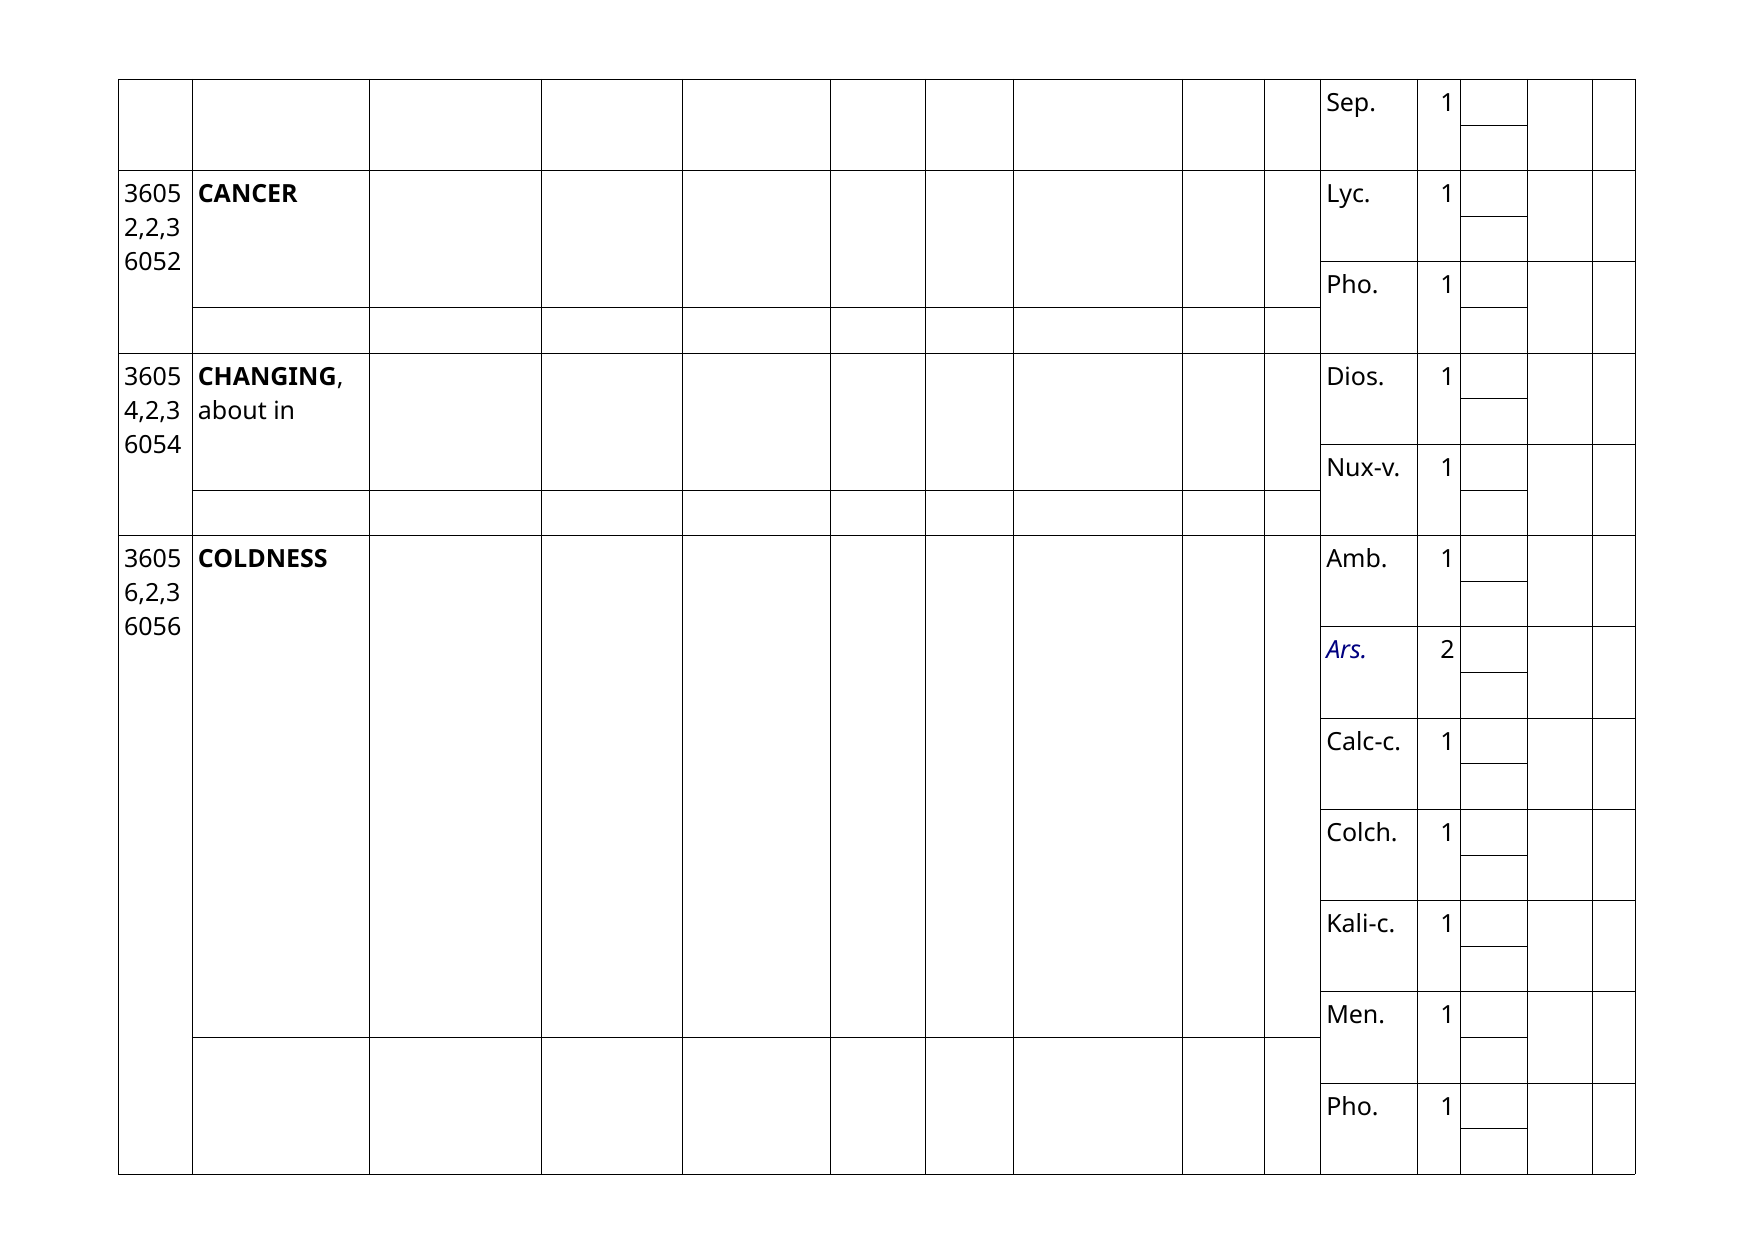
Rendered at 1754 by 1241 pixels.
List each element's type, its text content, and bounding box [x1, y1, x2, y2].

table_cell Pho. [1321, 262, 1417, 353]
table_cell [1593, 719, 1635, 809]
table_cell Colch. [1321, 810, 1417, 900]
table_cell [1183, 536, 1264, 1037]
table_cell [1593, 810, 1635, 900]
table_cell [1528, 901, 1592, 991]
table_cell [926, 1038, 1013, 1174]
table_cell [1183, 308, 1264, 353]
table_cell [1528, 536, 1592, 626]
table_cell Nux-v. [1321, 445, 1417, 535]
table_cell [370, 171, 541, 307]
table_cell [1528, 262, 1592, 353]
table_cell [1528, 719, 1592, 809]
table_cell 1 [1418, 354, 1460, 444]
table_cell [1593, 992, 1635, 1083]
table_cell [193, 1038, 369, 1174]
table_cell [1461, 1084, 1527, 1128]
table_cell [542, 308, 682, 353]
table_cell [1014, 80, 1182, 170]
table_cell [1461, 810, 1527, 854]
table_cell [1593, 536, 1635, 626]
table_cell [1461, 171, 1527, 216]
table_cell Lyc. [1321, 171, 1417, 261]
table_cell [1183, 80, 1264, 170]
table_cell [1528, 445, 1592, 535]
table_cell [193, 308, 369, 353]
table_cell [1461, 673, 1527, 718]
table_cell [370, 354, 541, 489]
table_cell [1528, 810, 1592, 900]
table_cell 1 [1418, 262, 1460, 353]
table_cell [1183, 1038, 1264, 1174]
table_cell [1461, 1038, 1527, 1083]
table_cell 1 [1418, 719, 1460, 809]
table_cell [1265, 171, 1320, 307]
table_cell Kali-c. [1321, 901, 1417, 991]
table_cell [1014, 354, 1182, 489]
table_cell [1265, 354, 1320, 489]
table_cell [542, 354, 682, 489]
table_cell 36056,2,36056 [119, 536, 192, 1174]
table_cell changing, about in [193, 354, 369, 489]
table_cell 1 [1418, 1084, 1460, 1174]
table_cell [831, 171, 925, 307]
table_cell [370, 536, 541, 1037]
table_cell [926, 354, 1013, 489]
table_cell [1593, 627, 1635, 718]
table_cell [1593, 262, 1635, 353]
table_cell [1461, 901, 1527, 946]
table_cell Men. [1321, 992, 1417, 1083]
table_cell [1593, 445, 1635, 535]
table_cell cancer [193, 171, 369, 307]
table_cell Ars. [1321, 627, 1417, 718]
table_cell [1461, 1129, 1527, 1174]
table_cell [1461, 80, 1527, 124]
table_cell [831, 536, 925, 1037]
table_cell [1265, 491, 1320, 535]
table_cell [370, 1038, 541, 1174]
table_cell [193, 80, 369, 170]
table_cell [1461, 627, 1527, 672]
table_cell [683, 171, 830, 307]
table_cell [370, 308, 541, 353]
table_cell [683, 308, 830, 353]
table_cell [1461, 354, 1527, 398]
table_cell [1461, 491, 1527, 535]
table_cell [683, 1038, 830, 1174]
table_cell [1461, 445, 1527, 489]
table_cell [542, 1038, 682, 1174]
table_cell [1528, 992, 1592, 1083]
table_cell [926, 80, 1013, 170]
table_cell 36054,2,36054 [119, 354, 192, 535]
table_cell [119, 80, 192, 170]
table_cell [370, 80, 541, 170]
table_cell [542, 536, 682, 1037]
table_cell [1593, 171, 1635, 261]
table_cell [926, 491, 1013, 535]
table_cell [1461, 764, 1527, 809]
table_cell [1265, 1038, 1320, 1174]
table_cell [926, 536, 1013, 1037]
table_cell 1 [1418, 536, 1460, 626]
table_cell Calc-c. [1321, 719, 1417, 809]
table_cell [831, 80, 925, 170]
table_cell [831, 308, 925, 353]
table_cell 1 [1418, 901, 1460, 991]
table_cell [1528, 354, 1592, 444]
table_cell [1461, 217, 1527, 261]
table_cell [1461, 126, 1527, 170]
table_cell [1528, 171, 1592, 261]
table_cell [1528, 80, 1592, 170]
table_cell [1014, 308, 1182, 353]
table_cell [1461, 399, 1527, 444]
table_cell [1461, 992, 1527, 1037]
table_cell [1183, 171, 1264, 307]
table_cell [1183, 491, 1264, 535]
table_cell [683, 354, 830, 489]
table_cell [1593, 901, 1635, 991]
table_cell [1461, 308, 1527, 353]
table_cell [1593, 1084, 1635, 1174]
table_cell [1265, 308, 1320, 353]
table_cell [683, 536, 830, 1037]
table_cell [1461, 262, 1527, 307]
table_cell [683, 491, 830, 535]
table_cell [1461, 856, 1527, 900]
table_cell [1461, 582, 1527, 626]
table_cell [1461, 947, 1527, 991]
table_cell [926, 171, 1013, 307]
table_cell 1 [1418, 810, 1460, 900]
table_cell [542, 80, 682, 170]
table_cell 36052,2,36052 [119, 171, 192, 353]
table_cell coldness [193, 536, 369, 1037]
table_cell [831, 491, 925, 535]
table_cell [1014, 171, 1182, 307]
table_cell [1593, 354, 1635, 444]
table_cell Pho. [1321, 1084, 1417, 1174]
table_cell [1183, 354, 1264, 489]
table_cell [1014, 536, 1182, 1037]
table_cell 1 [1418, 445, 1460, 535]
table_cell [1461, 536, 1527, 581]
table_cell [1014, 1038, 1182, 1174]
table_cell [831, 1038, 925, 1174]
table_cell Sep. [1321, 80, 1417, 170]
table_cell [1593, 80, 1635, 170]
table_cell 1 [1418, 171, 1460, 261]
table_cell [683, 80, 830, 170]
table_cell [926, 308, 1013, 353]
table_cell 1 [1418, 992, 1460, 1083]
table_cell [1014, 491, 1182, 535]
table_cell [1265, 536, 1320, 1037]
table_cell 1 [1418, 80, 1460, 170]
table_cell [542, 171, 682, 307]
table_cell [542, 491, 682, 535]
table_cell [1528, 1084, 1592, 1174]
table_cell [370, 491, 541, 535]
table_cell [1528, 627, 1592, 718]
table_cell [1461, 719, 1527, 763]
table_cell Amb. [1321, 536, 1417, 626]
table_cell [1265, 80, 1320, 170]
table_cell Dios. [1321, 354, 1417, 444]
table_cell 2 [1418, 627, 1460, 718]
table_cell [193, 491, 369, 535]
table_cell [831, 354, 925, 489]
